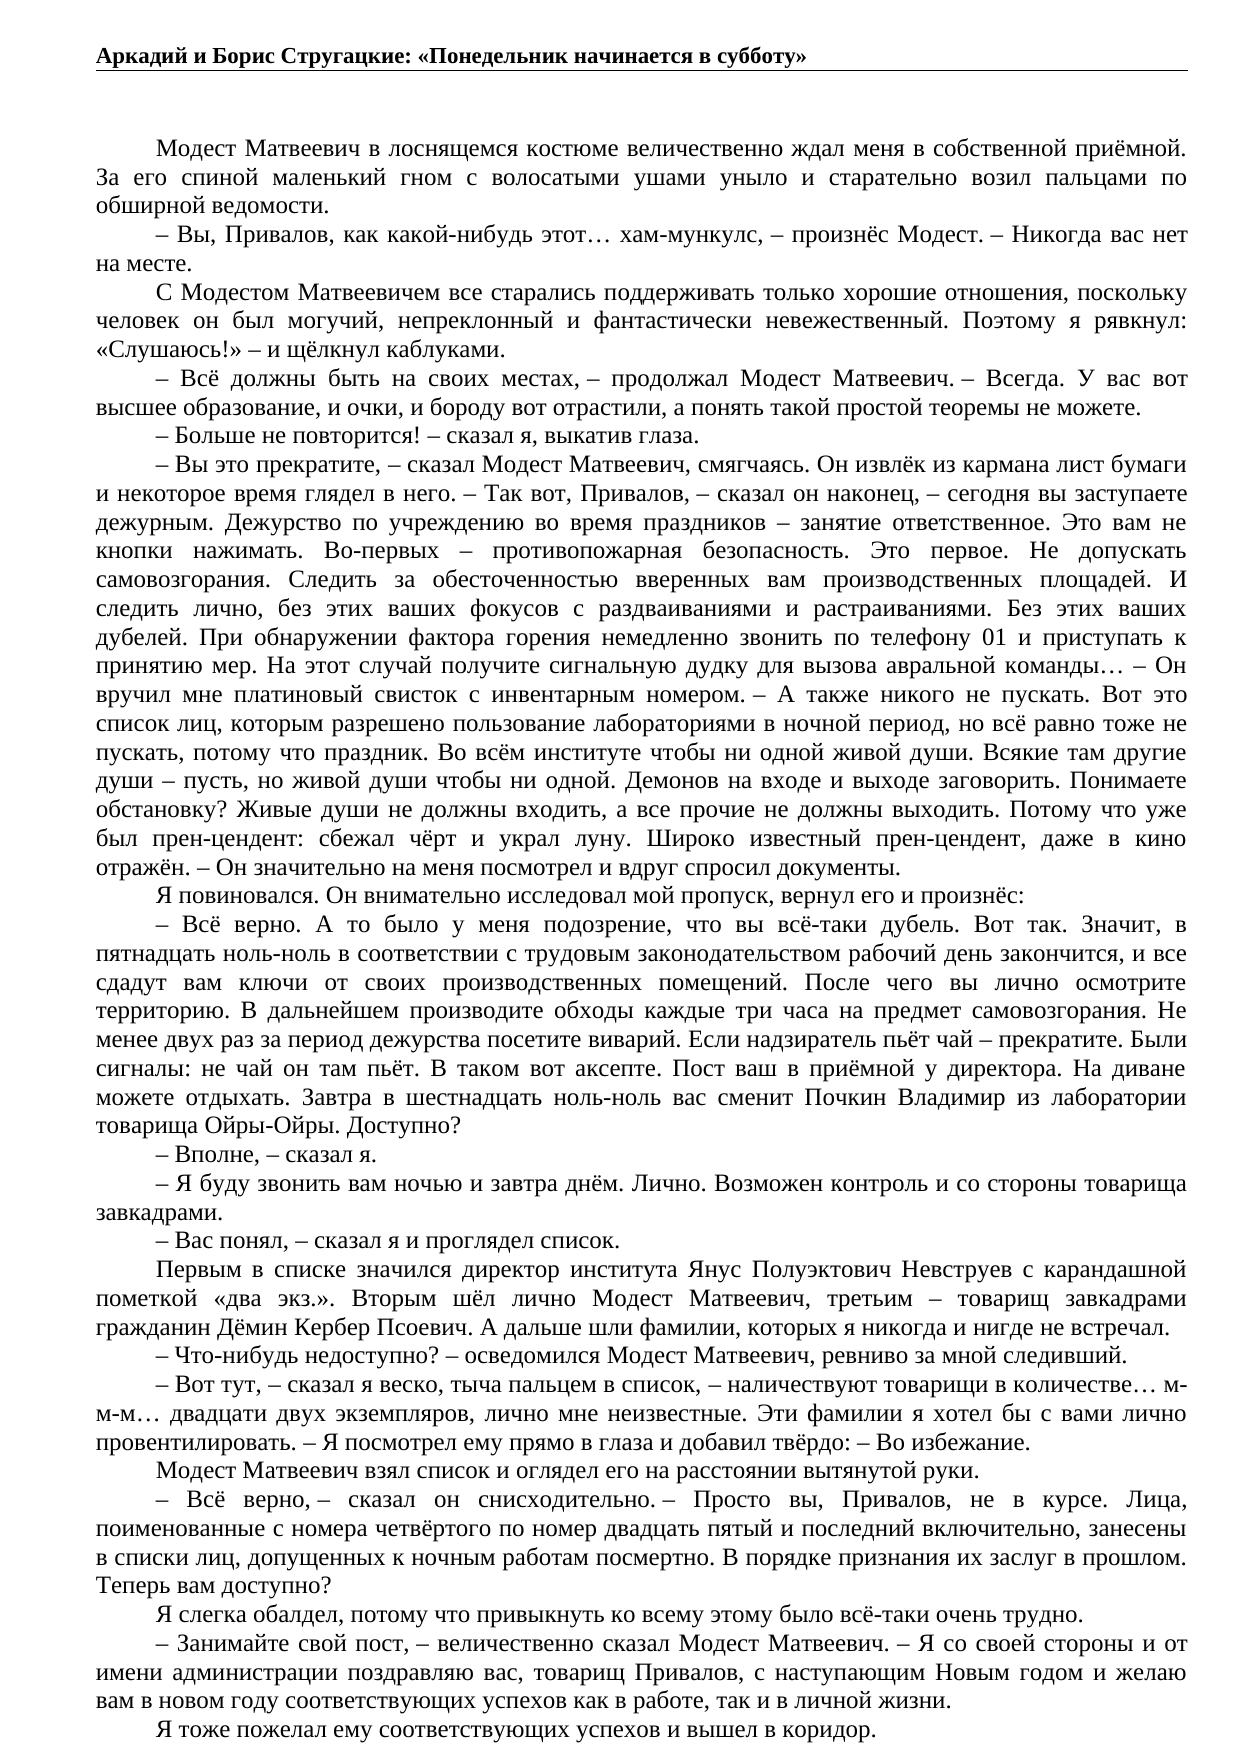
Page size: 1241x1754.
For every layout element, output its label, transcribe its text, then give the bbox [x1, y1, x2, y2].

text – Вас понял, – сказал я и проглядел список. [96, 1225, 1188, 1254]
text Я тоже пожелал ему соответствующих успехов и вышел в коридор. [96, 1714, 1188, 1743]
text Модест Матвеевич взял список и оглядел его на расстоянии вытянутой руки. [96, 1455, 1188, 1484]
text – Вот тут, – сказал я веско, тыча пальцем в список, – наличествуют товарищи в количестве… м-м-м… двадцати двух экземпляров, лично мне неизвестные. Эти фамилии я хотел бы с вами лично провентилировать. – Я посмотрел ему прямо в глаза и добавил твёрдо: – Во избежание. [96, 1369, 1188, 1455]
text – Всё верно, – сказал он снисходительно. – Просто вы, Привалов, не в курсе. Лица, поименованные с номера четвёртого по номер двадцать пятый и последний включительно, занесены в списки лиц, допущенных к ночным работам посмертно. В порядке признания их заслуг в прошлом. Теперь вам доступно? [96, 1484, 1188, 1599]
text Я слегка обалдел, потому что привыкнуть ко всему этому было всё-таки очень трудно. [96, 1599, 1188, 1628]
text – Я буду звонить вам ночью и завтра днём. Лично. Возможен контроль и со стороны товарища завкадрами. [96, 1168, 1188, 1225]
text – Вы, Привалов, как какой-нибудь этот… хам-мункулс, – произнёс Модест. – Никогда вас нет на месте. [96, 219, 1188, 277]
text Я повиновался. Он внимательно исследовал мой пропуск, вернул его и произнёс: [96, 880, 1188, 909]
text – Всё верно. А то было у меня подозрение, что вы всё-таки дубель. Вот так. Значит, в пятнадцать ноль-ноль в соответствии с трудовым законодательством рабочий день закончится, и все сдадут вам ключи от своих производственных помещений. После чего вы лично осмотрите территорию. В дальнейшем производите обходы каждые три часа на предмет самовозгорания. Не менее двух раз за период дежурства посетите виварий. Если надзиратель пьёт чай – прекратите. Были сигналы: не чай он там пьёт. В таком вот аксепте. Пост ваш в приёмной у директора. На диване можете отдыхать. Завтра в шестнадцать ноль-ноль вас сменит Почкин Владимир из лаборатории товарища Ойры-Ойры. Доступно? [96, 909, 1188, 1139]
text – Вы это прекратите, – сказал Модест Матвеевич, смягчаясь. Он извлёк из кармана лист бумаги и некоторое время глядел в него. – Так вот, Привалов, – сказал он наконец, – сегодня вы заступаете дежурным. Дежурство по учреждению во время праздников – занятие ответственное. Это вам не кнопки нажимать. Во-первых – противопожарная безопасность. Это первое. Не допускать самовозгорания. Следить за обесточенностью вверенных вам производственных площадей. И следить лично, без этих ваших фокусов с раздваиваниями и растраиваниями. Без этих ваших дубелей. При обнаружении фактора горения немедленно звонить по телефону 01 и приступать к принятию мер. На этот случай получите сигнальную дудку для вызова авральной команды… – Он вручил мне платиновый свисток с инвентарным номером. – А также никого не пускать. Вот это список лиц, которым разрешено пользование лабораториями в ночной период, но всё равно тоже не пускать, потому что праздник. Во всём институте чтобы ни одной живой души. Всякие там другие души – пусть, но живой души чтобы ни одной. Демонов на входе и выходе заговорить. Понимаете обстановку? Живые души не должны входить, а все прочие не должны выходить. Потому что уже был прен-цендент: сбежал чёрт и украл луну. Широко известный прен-цендент, даже в кино отражён. – Он значительно на меня посмотрел и вдруг спросил документы. [96, 449, 1188, 880]
text – Что-нибудь недоступно? – осведомился Модест Матвеевич, ревниво за мной следивший. [96, 1340, 1188, 1369]
text Модест Матвеевич в лоснящемся костюме величественно ждал меня в собственной приёмной. За его спиной маленький гном с волосатыми ушами уныло и старательно возил пальцами по обширной ведомости. [96, 133, 1188, 219]
text Первым в списке значился директор института Янус Полуэктович Невструев с карандашной пометкой «два экз.». Вторым шёл лично Модест Матвеевич, третьим – товарищ завкадрами гражданин Дёмин Кербер Псоевич. А дальше шли фамилии, которых я никогда и нигде не встречал. [96, 1254, 1188, 1340]
text – Всё должны быть на своих местах, – продолжал Модест Матвеевич. – Всегда. У вас вот высшее образование, и очки, и бороду вот отрастили, а понять такой простой теоремы не можете. [96, 363, 1188, 420]
text – Вполне, – сказал я. [96, 1139, 1188, 1168]
text – Больше не повторится! – сказал я, выкатив глаза. [96, 420, 1188, 449]
text – Занимайте свой пост, – величественно сказал Модест Матвеевич. – Я со своей стороны и от имени администрации поздравляю вас, товарищ Привалов, с наступающим Новым годом и желаю вам в новом году соответствующих успехов как в работе, так и в личной жизни. [96, 1628, 1188, 1714]
text С Модестом Матвеевичем все старались поддерживать только хорошие отношения, поскольку человек он был могучий, непреклонный и фантастически невежественный. Поэтому я рявкнул: «Слушаюсь!» – и щёлкнул каблуками. [96, 277, 1188, 363]
